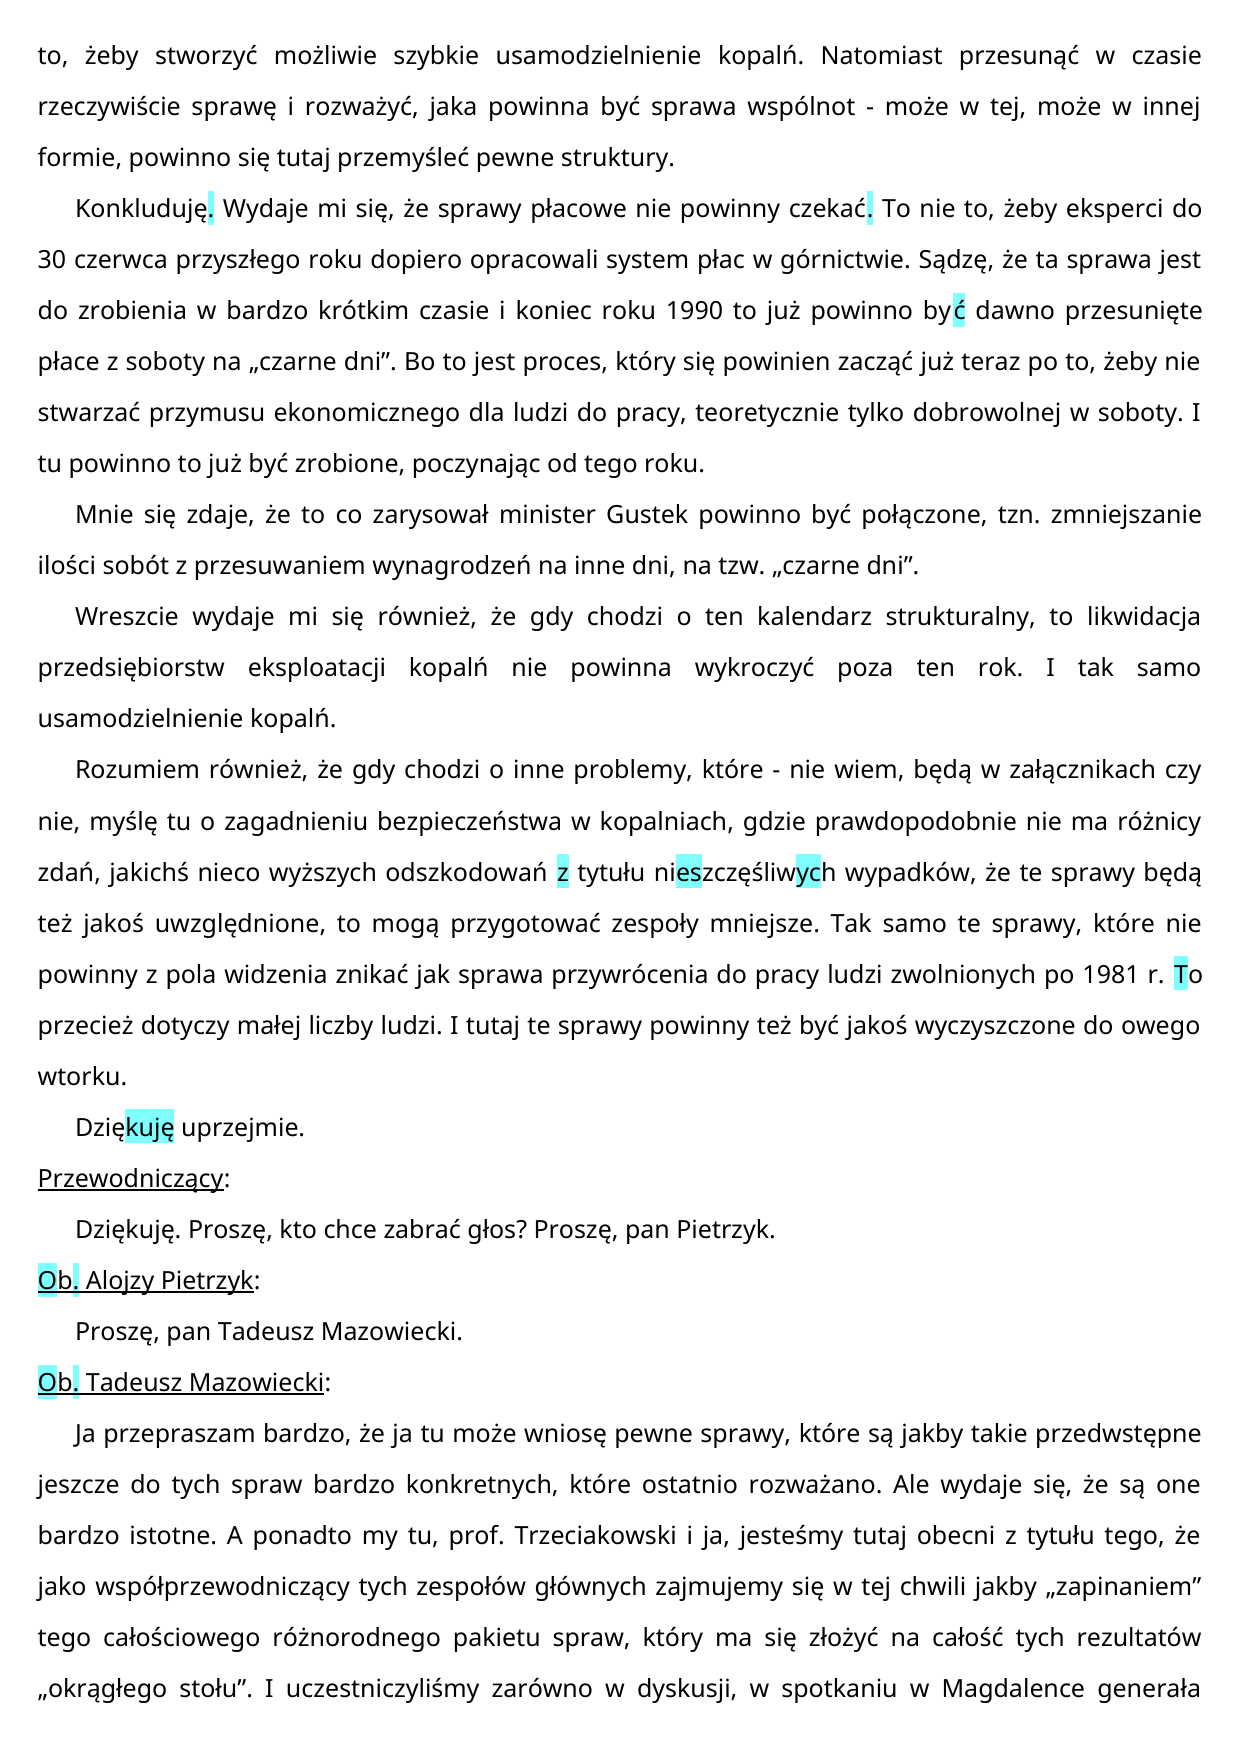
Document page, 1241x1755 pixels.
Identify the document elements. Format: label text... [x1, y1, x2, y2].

text Mnie się zdaje, że to co zarysował minister Gustek powinno być połączone, tzn. zmniejszanie ilości sobót z przesuwaniem wynagrodzeń na inne dni, na tzw. „czarne dni”. [37, 497, 1203, 582]
text Proszę, pan Tadeusz Mazowiecki. [37, 1313, 1203, 1348]
text Przewodniczący: [37, 1160, 1203, 1194]
text Dziękuję uprzejmie. [37, 1109, 1203, 1143]
text Wreszcie wydaje mi się również, że gdy chodzi o ten kalendarz strukturalny, to likwidacja przedsiębiorstw eksploatacji kopalń nie powinna wykroczyć poza ten rok. I tak samo usamodzielnienie kopalń. [37, 599, 1203, 735]
text to, żeby stworzyć możliwie szybkie usamodzielnienie kopalń. Natomiast przesunąć w czasie rzeczywiście sprawę i rozważyć, jaka powinna być sprawa wspólnot - może w tej, może w innej formie, powinno się tutaj przemyśleć pewne struktury. [37, 37, 1203, 174]
text Ob. Alojzy Pietrzyk: [37, 1262, 1203, 1297]
text Rozumiem również, że gdy chodzi o inne problemy, które - nie wiem, będą w załącznikach czy nie, myślę tu o zagadnieniu bezpieczeństwa w kopalniach, gdzie prawdopodobnie nie ma różnicy zdań, jakichś nieco wyższych odszkodowań z tytułu nieszczęśliwych wypadków, że te sprawy będą też jakoś uwzględnione, to mogą przygotować zespoły mniejsze. Tak samo te sprawy, które nie powinny z pola widzenia znikać jak sprawa przywrócenia do pracy ludzi zwolnionych po 1981 r. To przecież dotyczy małej liczby ludzi. I tutaj te sprawy powinny też być jakoś wyczyszczone do owego wtorku. [37, 752, 1203, 1092]
text Konkluduję. Wydaje mi się, że sprawy płacowe nie powinny czekać. To nie to, żeby eksperci do 30 czerwca przyszłego roku dopiero opracowali system płac w górnictwie. Sądzę, że ta sprawa jest do zrobienia w bardzo krótkim czasie i koniec roku 1990 to już powinno być dawno przesunięte płace z soboty na „czarne dni”. Bo to jest proces, który się powinien zacząć już teraz po to, żeby nie stwarzać przymusu ekonomicznego dla ludzi do pracy, teoretycznie tylko dobrowolnej w soboty. I tu powinno to już być zrobione, poczynając od tego roku. [37, 191, 1203, 480]
text Ob. Tadeusz Mazowiecki: [37, 1364, 1203, 1399]
text Dziękuję. Proszę, kto chce zabrać głos? Proszę, pan Pietrzyk. [37, 1211, 1203, 1246]
text Ja przepraszam bardzo, że ja tu może wniosę pewne sprawy, które są jakby takie przedwstępne jeszcze do tych spraw bardzo konkretnych, które ostatnio rozważano. Ale wydaje się, że są one bardzo istotne. A ponadto my tu, prof. Trzeciakowski i ja, jesteśmy tutaj obecni z tytułu tego, że jako współprzewodniczący tych zespołów głównych zajmujemy się w tej chwili jakby „zapinaniem” tego całościowego różnorodnego pakietu spraw, który ma się złożyć na całość tych rezultatów „okrągłego stołu”. I uczestniczyliśmy zarówno w dyskusji, w spotkaniu w Magdalence generała [37, 1416, 1203, 1705]
